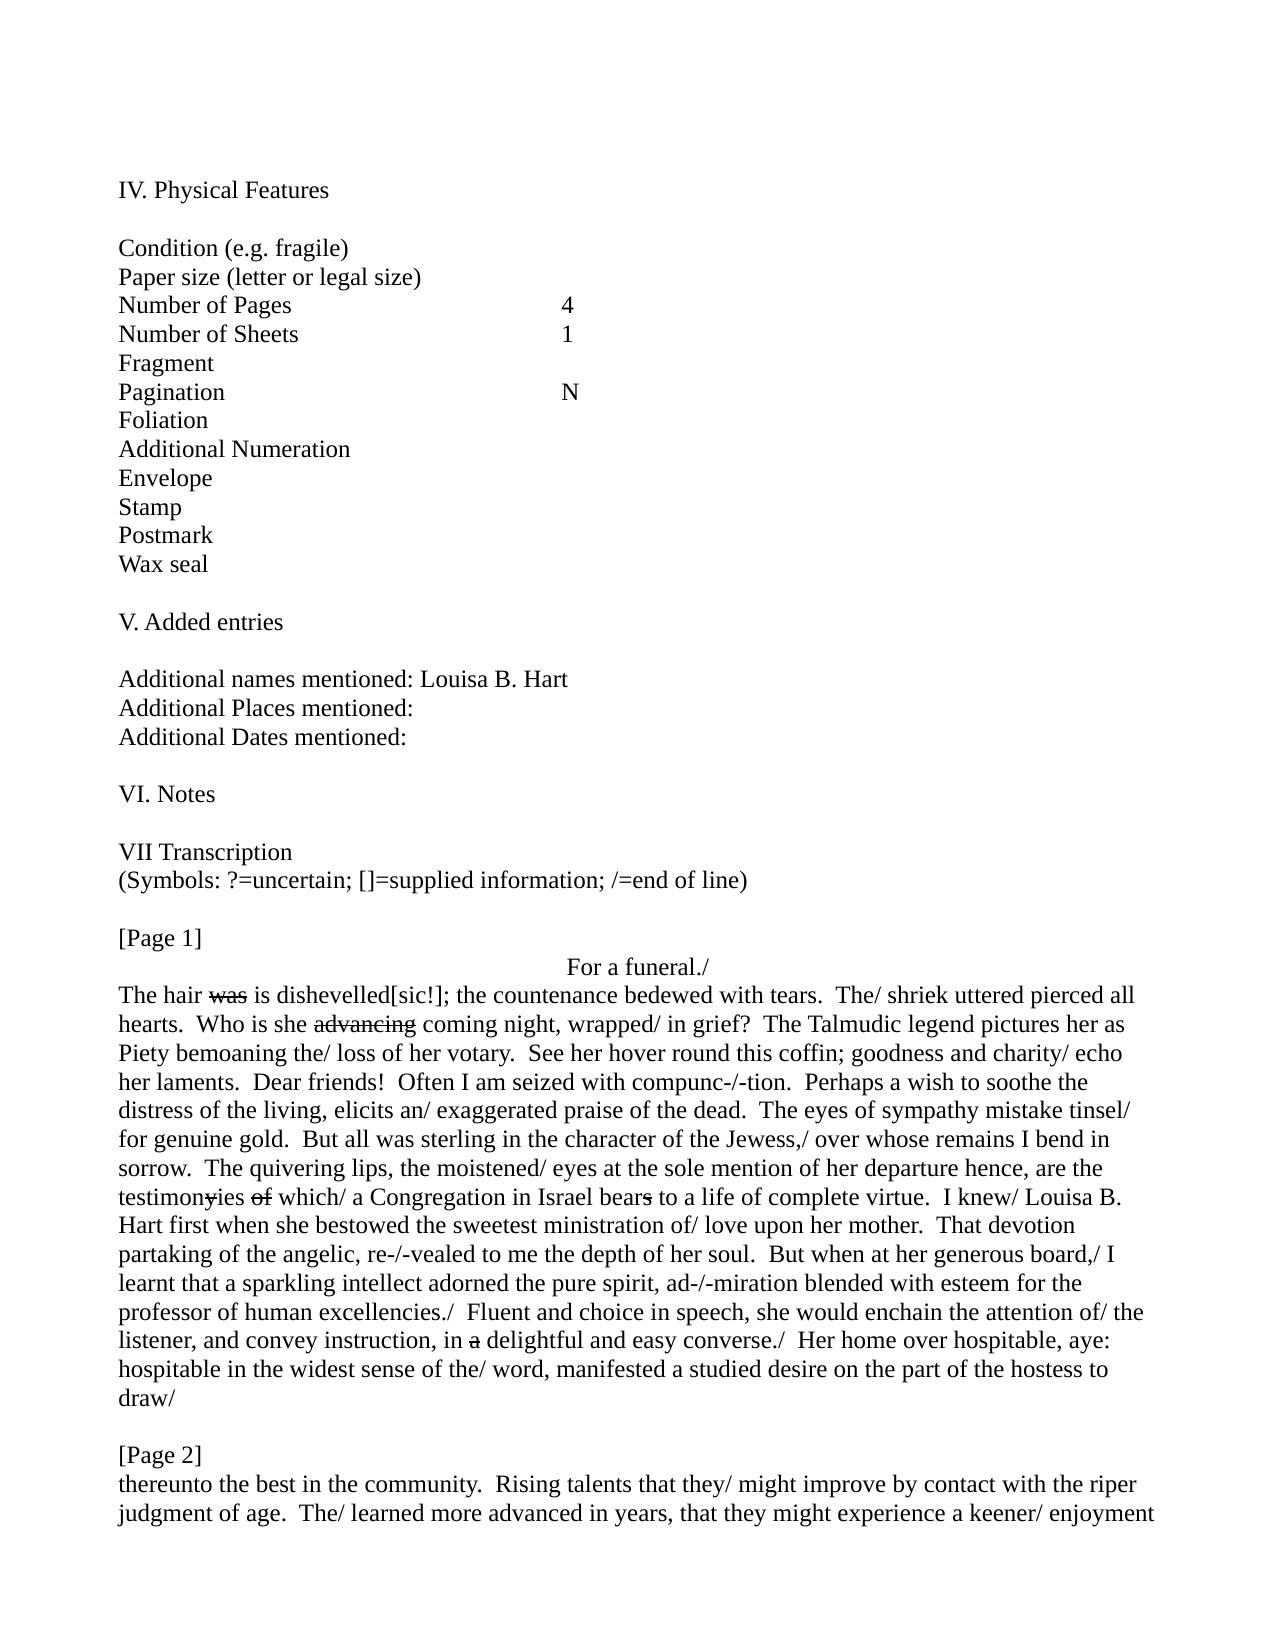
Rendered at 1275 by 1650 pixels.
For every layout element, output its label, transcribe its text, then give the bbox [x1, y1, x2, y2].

text Additional Dates mentioned: [118, 722, 1157, 751]
text Stamp [118, 492, 1157, 521]
text Additional Places mentioned: [118, 693, 1157, 722]
text Condition (e.g. fragile) [118, 233, 1157, 262]
text Additional names mentioned: Louisa B. Hart [118, 664, 1157, 693]
text V. Added entries [118, 607, 1157, 636]
text Pagination N [118, 377, 1157, 406]
text Postma rk [118, 521, 1157, 549]
text thereunto the best in the community. Rising talents that they/ might improve by contact with the riper judgment of age. The/ learned more advanced in years, that they might experience a keener/ enjoyment [118, 1469, 1157, 1527]
text VI. Notes [118, 779, 1157, 808]
text Envelope [118, 463, 1157, 492]
text [Page 1] [118, 923, 1157, 952]
text VII Transcription [118, 837, 1157, 866]
text IV. Physical Features [118, 176, 1157, 204]
text Fragment [118, 348, 1157, 377]
text Wax seal [118, 549, 1157, 578]
text (Symbols: ?=uncertain; []=supplied information; /=end of line) [118, 866, 1157, 894]
text Foliation [118, 406, 1157, 434]
text Additional Numeration [118, 434, 1157, 463]
text The hair was is dishevelled[sic!]; the countenance bedewed with tears. The/ shriek uttered pierced all hearts. Who is she advancing coming night, wrapped/ in grief? The Talmudic legend pictures her as Piety bemoaning the/ loss of her votary. See her hover round this coffin; goodness and charity/ echo her laments. Dear friends! Often I am seized with compunc-/-tion. Perhaps a wish to soothe the distress of the living, elicits an/ exaggerated praise of the dead. The eyes of sympathy mistake tinsel/ for genuine gold. But all was sterling in the character of the Jewess,/ over whose remains I bend in sorrow. The quivering lips, the moistened/ eyes at the sole mention of her departure hence, are the testimonyies of which/ a Congregation in Israel bears to a life of complete virtue. I knew/ Louisa B. Hart first when she bestowed the sweetest ministration of/ love upon her mother. That devotion partaking of the angelic, re-/-vealed to me the depth of her soul. But when at her generous board,/ I learnt that a sparkling intellect adorned the pure spirit, ad-/-miration blended with esteem for the professor of human excellencies./ Fluent and choice in speech, she would enchain the attention of/ the listener, and convey instruction, in a delightful and easy converse./ Her home over hospitable, aye: hospitable in the widest sense of the/ word, manifested a studied desire on the part of the hostess to draw/ [118, 981, 1157, 1412]
text Paper size (letter or legal size) [118, 262, 1157, 291]
text [Page 2] [118, 1441, 1157, 1469]
text Number of Pages 4 [118, 291, 1157, 319]
text Number of Sheets 1 [118, 319, 1157, 348]
text For a funeral./ [118, 952, 1157, 981]
